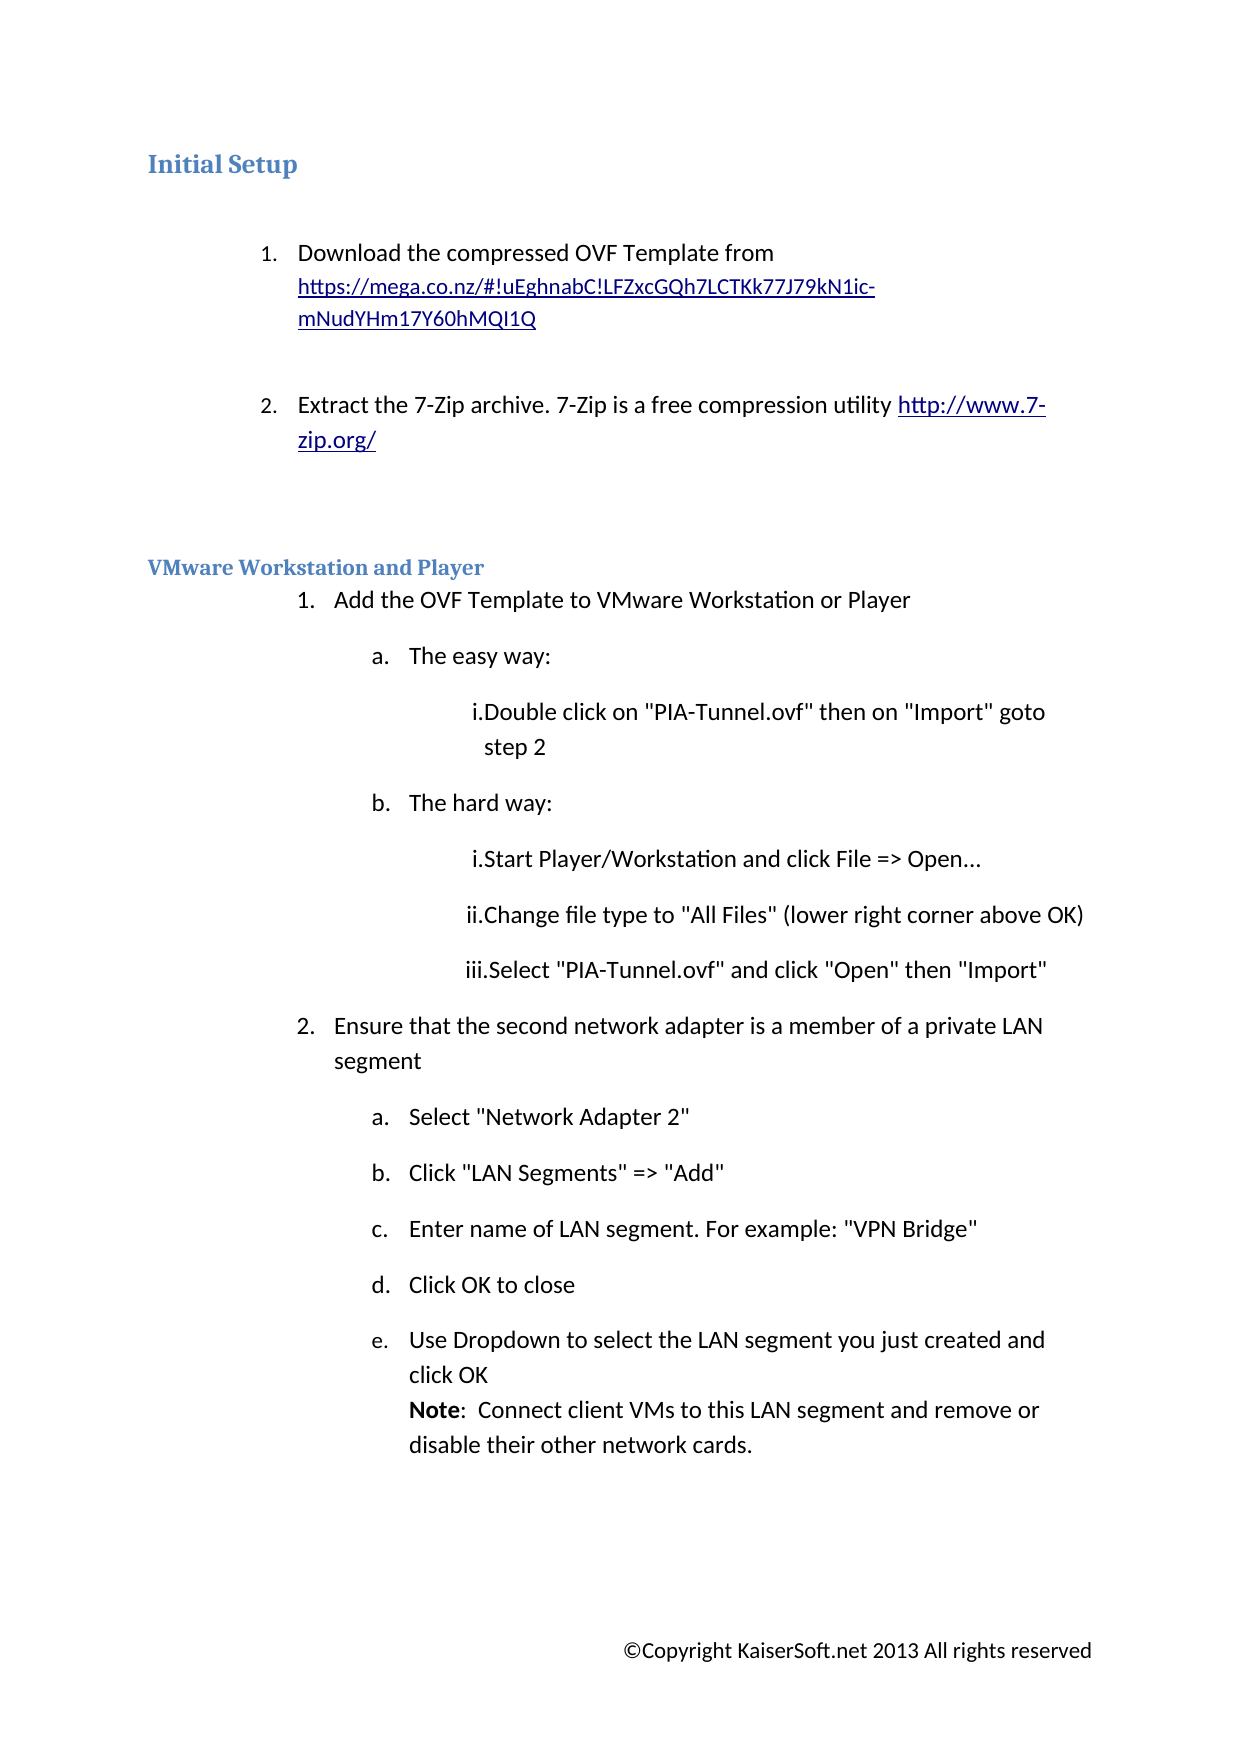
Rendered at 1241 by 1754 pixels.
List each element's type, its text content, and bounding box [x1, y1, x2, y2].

list The easy way: [371, 640, 1093, 671]
list Enter name of LAN segment. For example: "VPN Bridge" [371, 1213, 1093, 1243]
subtitle VMware Workstation and Player [148, 554, 1093, 581]
list Use Dropdown to select the LAN segment you just created and click OK Note: Connect client VMs to this LAN segment and remove or disable their other network cards. [371, 1324, 1093, 1460]
list Change file type to "All Files" (lower right corner above OK) [465, 899, 1093, 929]
list Double click on "PIA-Tunnel.ovf" then on "Import" goto step 2 [465, 696, 1093, 762]
list Ensure that the second network adapter is a member of a private LAN segment [296, 1010, 1093, 1076]
list Download the compressed OVF Template from https://mega.co.nz/#!uEghnabC!LFZxcGQh7LCTKk77J79kN1ic-mNudYHm17Y60hMQI1Q [260, 238, 1093, 365]
list Click "LAN Segments" => "Add" [371, 1157, 1093, 1188]
list Click OK to close [371, 1269, 1093, 1299]
list Extract the 7-Zip archive. 7-Zip is a free compression utility http://www.7-zip.org/ [260, 390, 1093, 455]
list Select "PIA-Tunnel.ovf" and click "Open" then "Import" [465, 954, 1093, 985]
subtitle Initial Setup [148, 149, 1093, 180]
list Start Player/Workstation and click File => Open... [465, 843, 1093, 873]
list Select "Network Adapter 2" [371, 1101, 1093, 1132]
list The hard way: [371, 787, 1093, 818]
list Add the OVF Template to VMware Workstation or Player [296, 584, 1093, 615]
